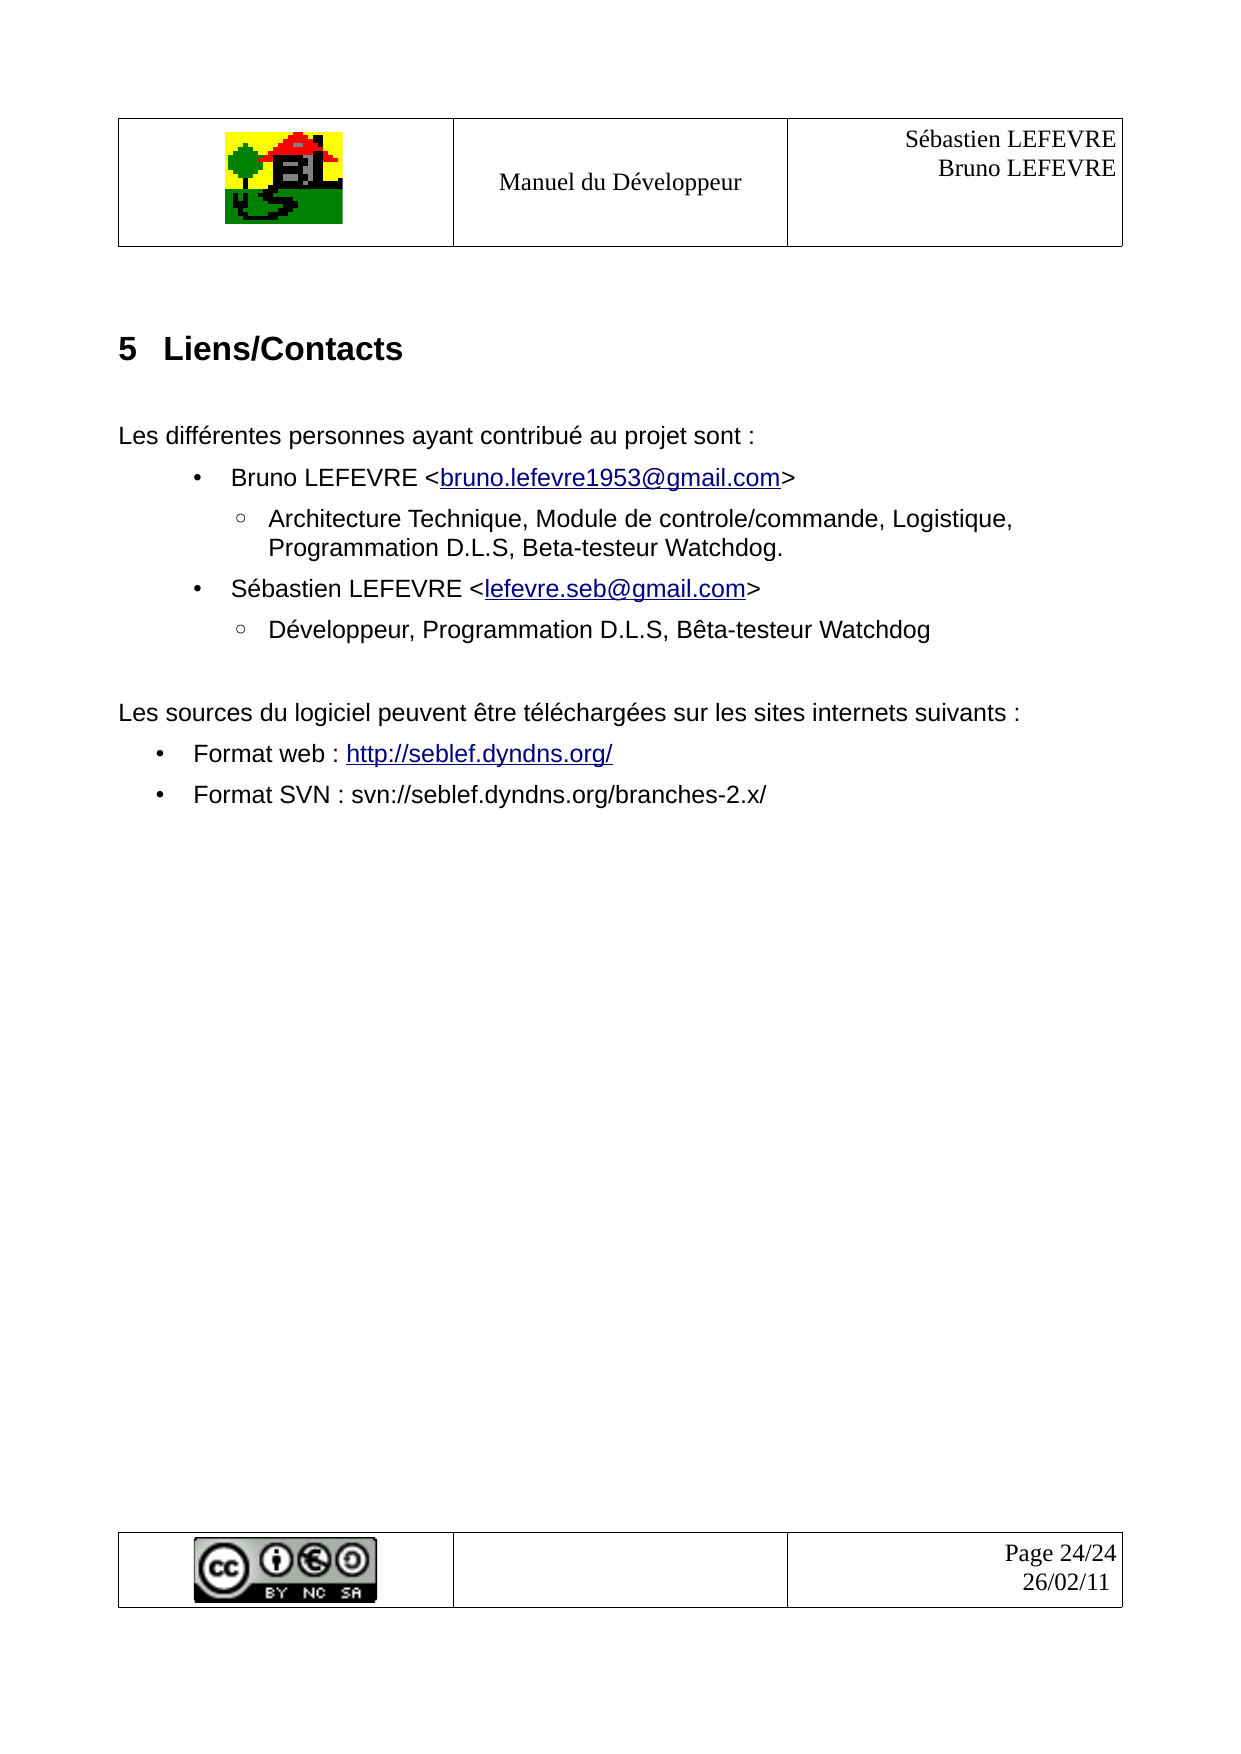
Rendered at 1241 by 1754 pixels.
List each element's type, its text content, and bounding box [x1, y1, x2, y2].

text Les différentes personnes ayant contribué au projet sont : [118, 421, 1122, 450]
list Développeur, Programmation D.L.S, Bêta-testeur Watchdog [231, 615, 1122, 644]
list Format web : http://seblef.dyndns.org/ [156, 739, 1122, 768]
picture [225, 132, 343, 224]
picture [193, 1537, 378, 1603]
text Les sources du logiciel peuvent être téléchargées sur les sites internets suivants : [118, 698, 1122, 727]
subtitle Liens/Contacts [118, 329, 1122, 367]
list Bruno LEFEVRE <bruno.lefevre1953@gmail.com> [193, 462, 1122, 491]
list Sébastien LEFEVRE <lefevre.seb@gmail.com> [193, 574, 1122, 603]
list Format SVN : svn://seblef.dyndns.org/branches-2.x/ [156, 781, 1122, 809]
list Architecture Technique, Module de controle/commande, Logistique, Programmation D.L.S, Beta-testeur Watchdog. [231, 504, 1122, 561]
